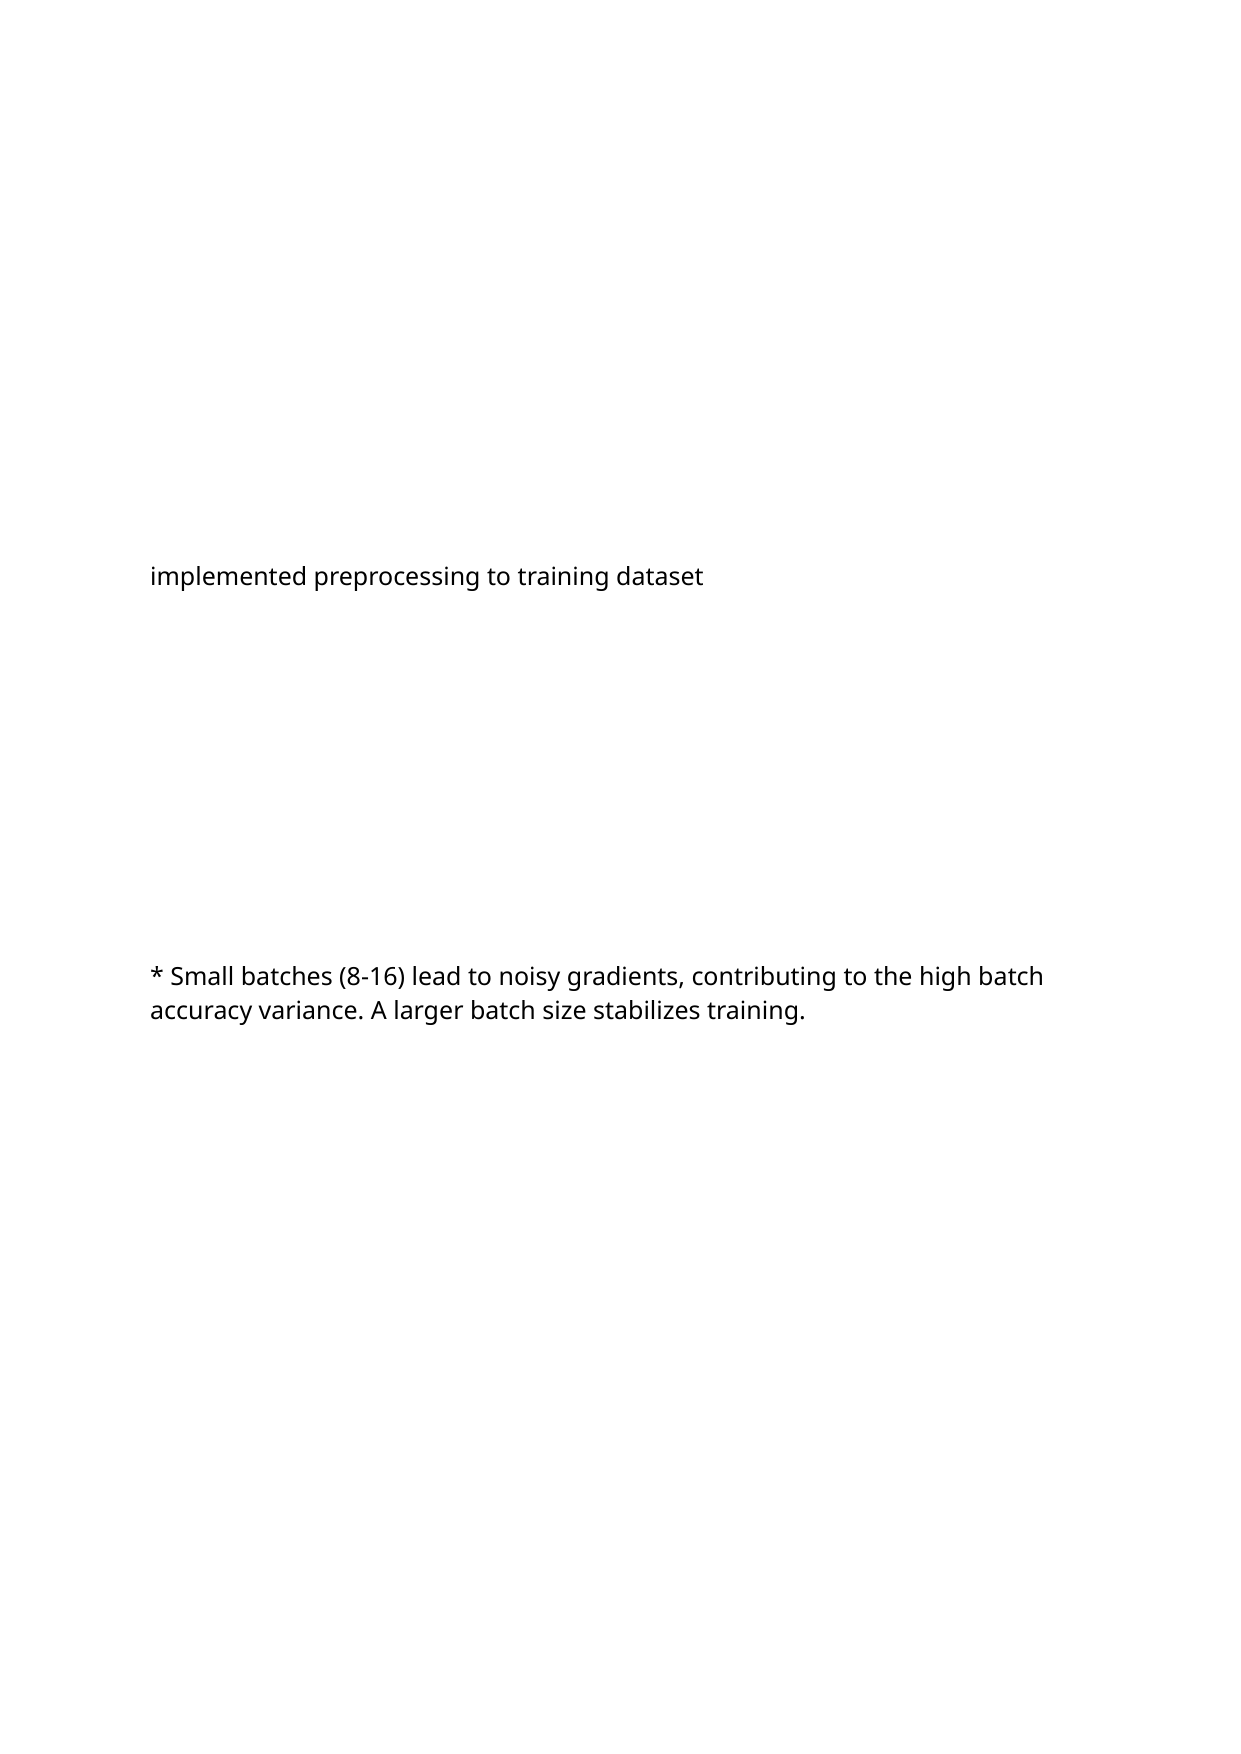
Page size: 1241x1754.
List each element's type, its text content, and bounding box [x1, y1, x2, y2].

text * Small batches (8-16) lead to noisy gradients, contributing to the high batch accuracy variance. A larger batch size stabilizes training. [150, 959, 1090, 1027]
text implemented preprocessing to training dataset [150, 525, 1090, 593]
